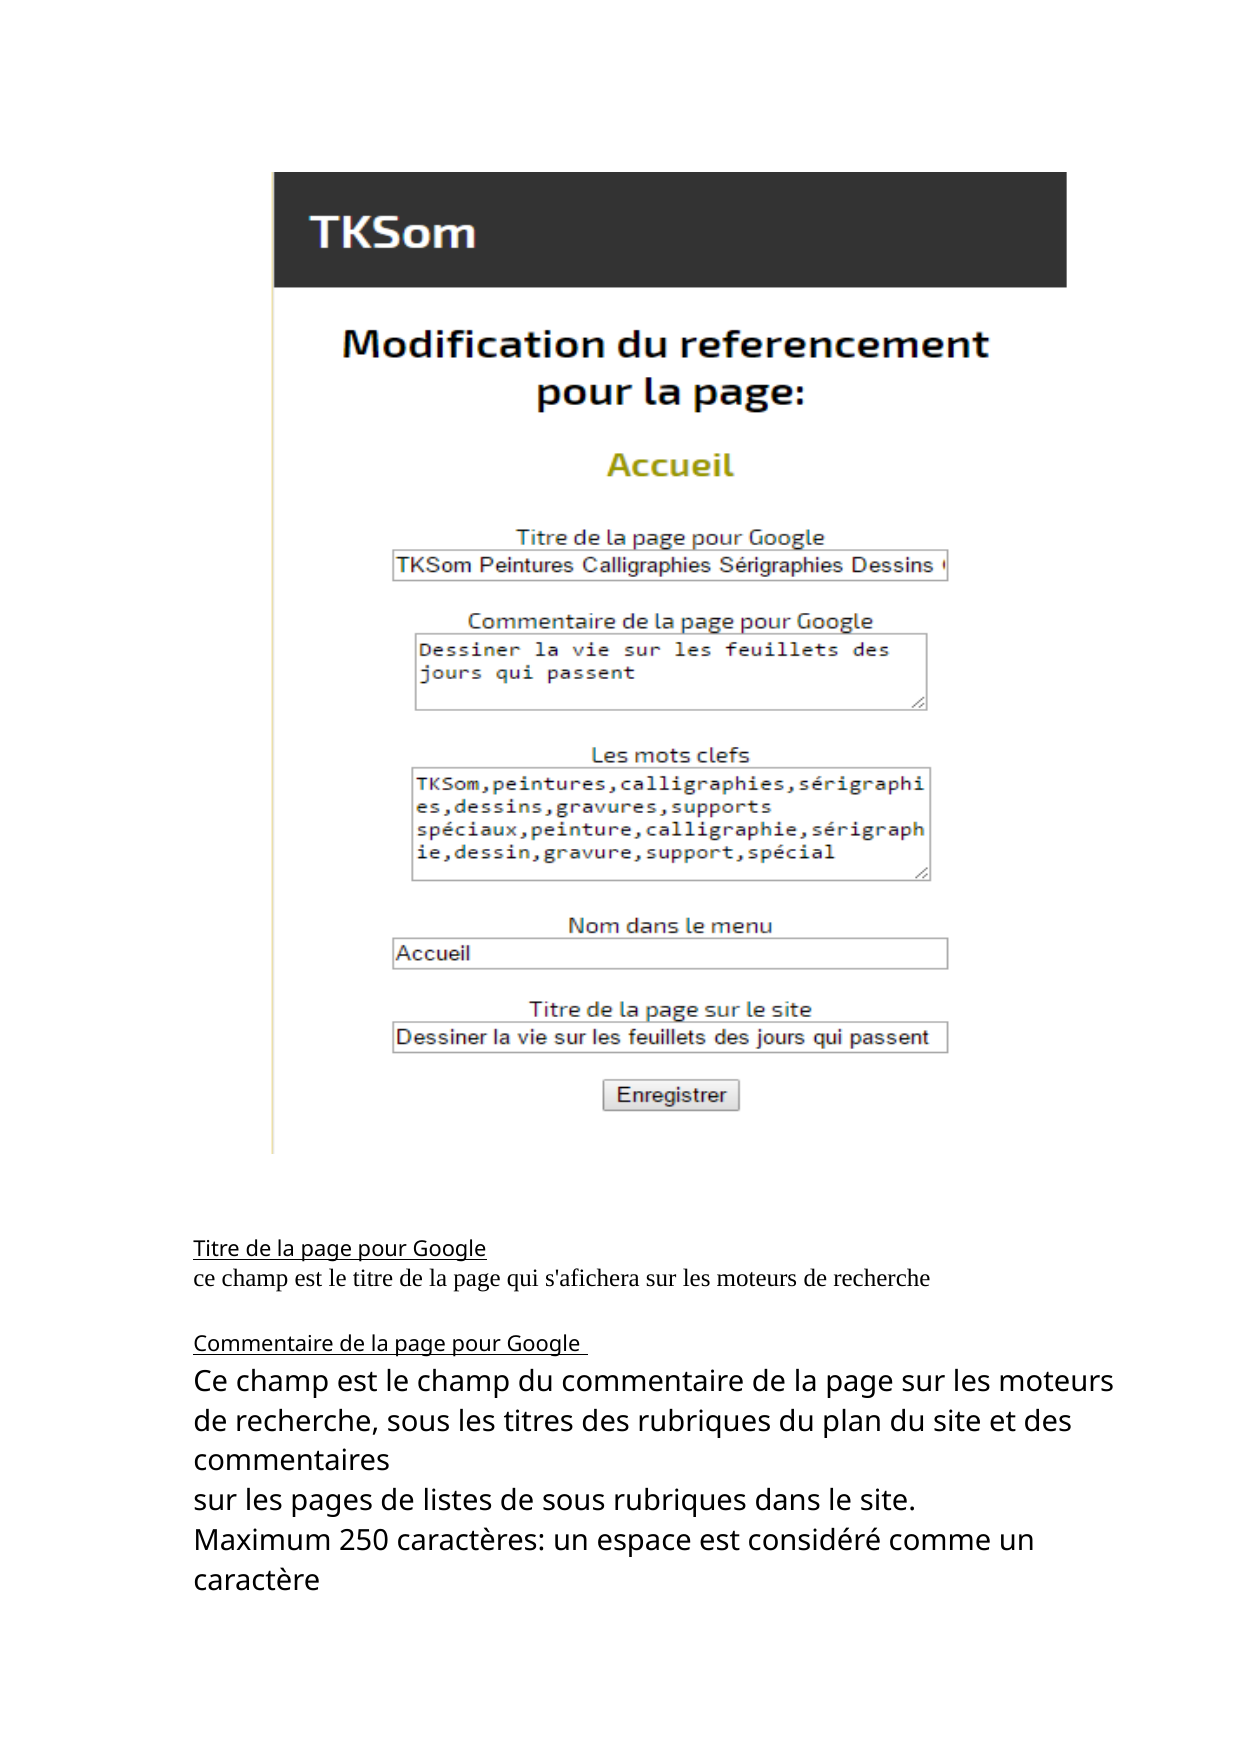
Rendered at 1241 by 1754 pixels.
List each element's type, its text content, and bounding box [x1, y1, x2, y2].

picture [271, 172, 1067, 1154]
list Titre de la page pour Google ce champ est le titre de la page qui s'afichera sur les moteurs de recherche Commentaire de la page pour Google Ce champ est le champ du commentaire de la page sur les moteurs de recherche, sous les titres des rubriques du plan du site et des commentaires sur les pages de listes de sous rubriques dans le site. Maximum 250 caractères: un espace est considéré comme un caractère [156, 118, 1122, 1598]
